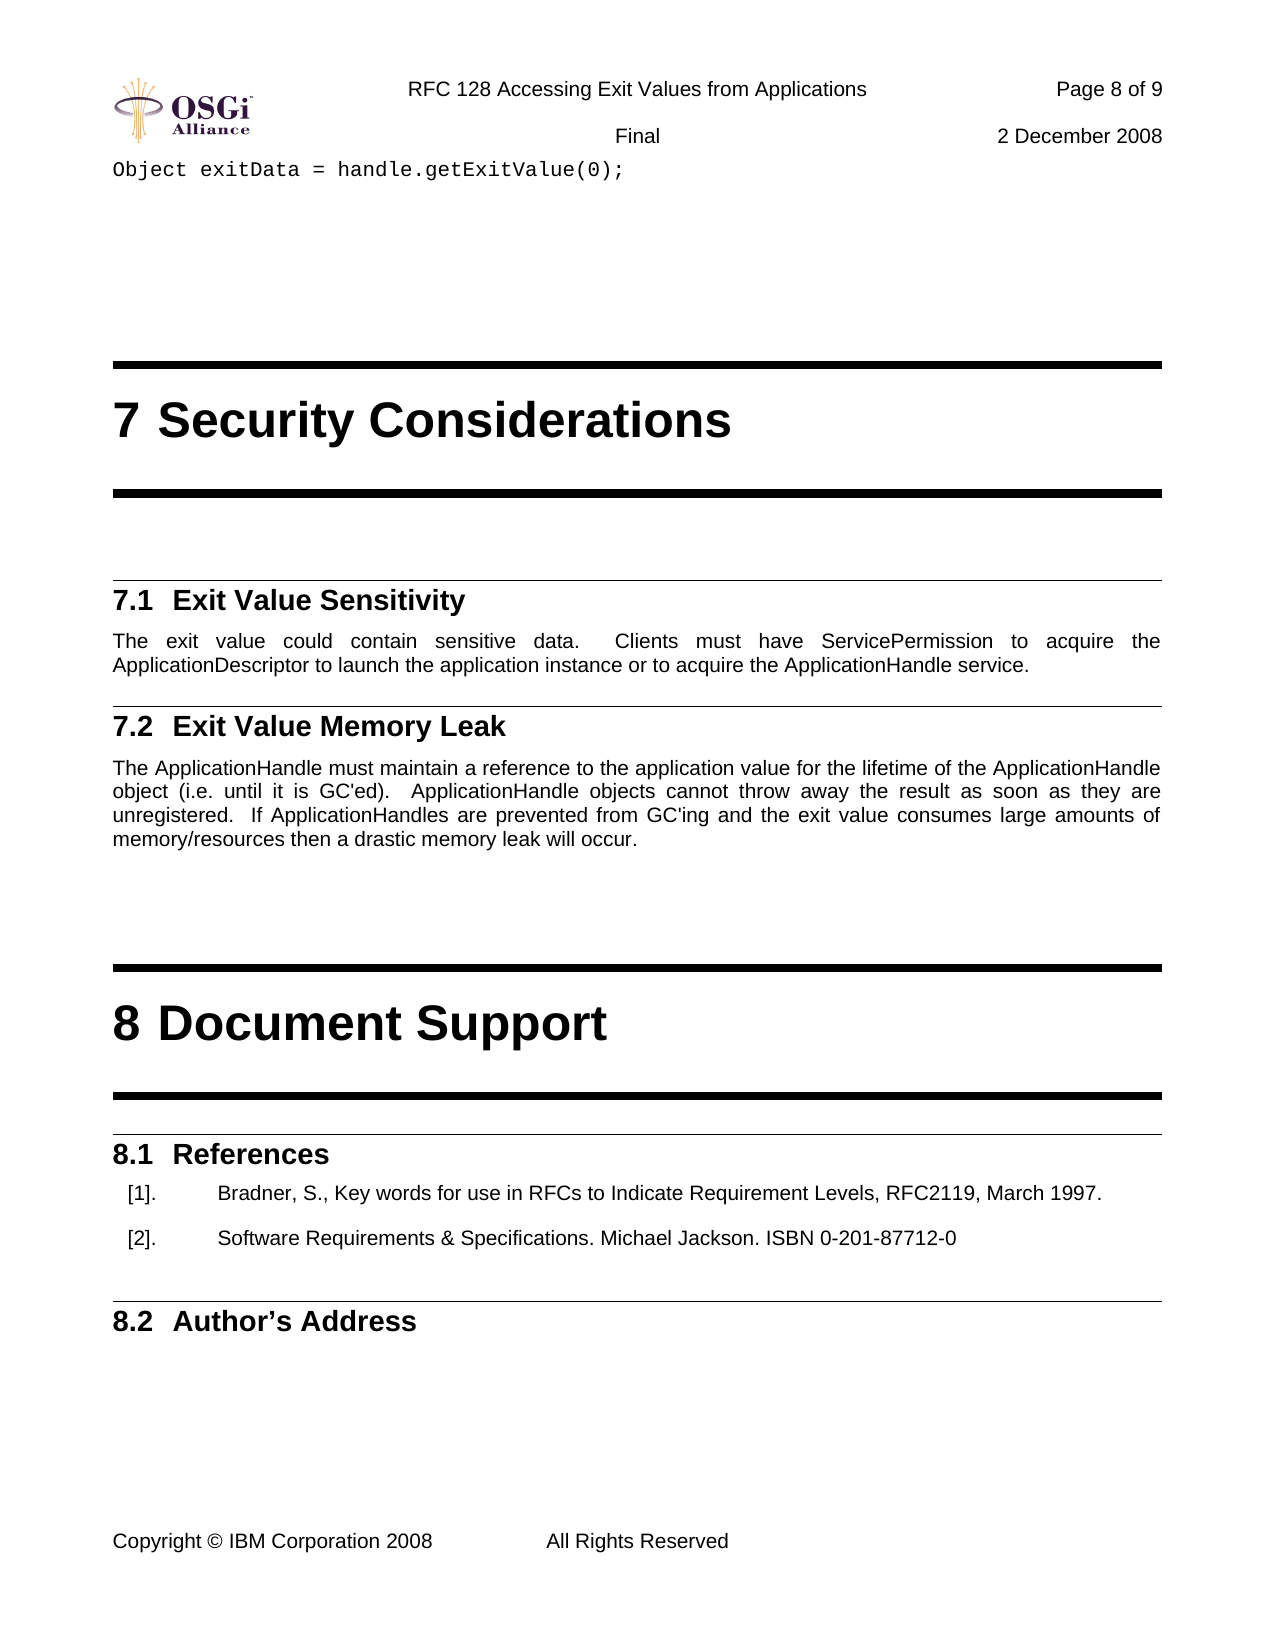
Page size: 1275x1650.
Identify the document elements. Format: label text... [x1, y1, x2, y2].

picture [114, 78, 254, 143]
list Software Requirements & Specifications. Michael Jackson. ISBN 0-201-87712-0 [127, 1226, 1162, 1249]
subtitle References [112, 1135, 1162, 1170]
subtitle Exit Value Memory Leak [112, 707, 1162, 743]
list Bradner, S., Key words for use in RFCs to Indicate Requirement Levels, RFC2119, March 1997. [127, 1181, 1162, 1205]
text The ApplicationHandle must maintain a reference to the application value for the lifetime of the ApplicationHandle object (i.e. until it is GC'ed). ApplicationHandle objects cannot throw away the result as soon as they are unregistered. If ApplicationHandles are prevented from GC'ing and the exit value consumes large amounts of memory/resources then a drastic memory leak will occur. [112, 755, 1162, 851]
text The exit value could contain sensitive data. Clients must have ServicePermission to acquire the ApplicationDescriptor to launch the application instance or to acquire the ApplicationHandle service. [112, 629, 1162, 677]
subtitle Author’s Address [112, 1302, 1162, 1337]
text Object exitData = handle.getExitValue(0); [112, 159, 1162, 183]
subtitle Document Support [112, 965, 1162, 1100]
subtitle Exit Value Sensitivity [112, 581, 1162, 617]
subtitle Security Considerations [112, 362, 1162, 498]
